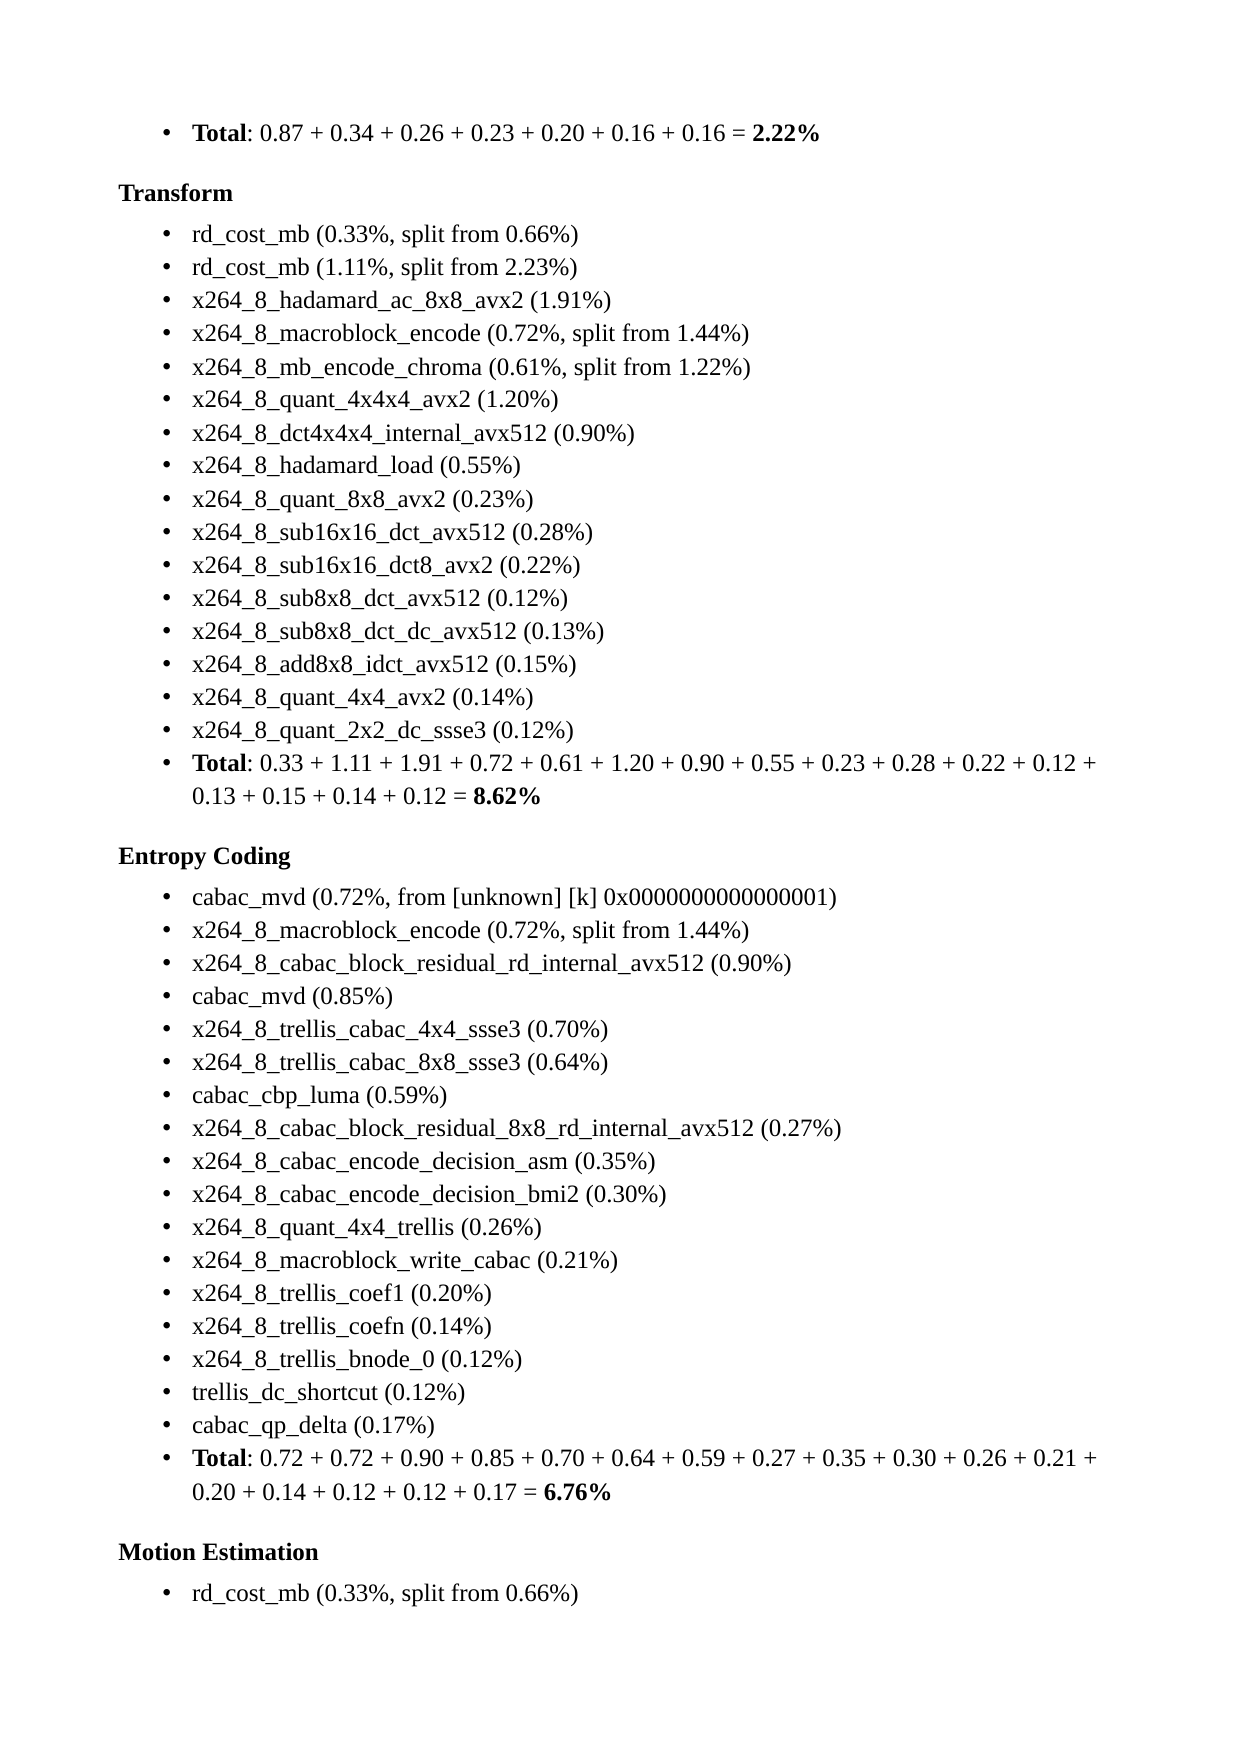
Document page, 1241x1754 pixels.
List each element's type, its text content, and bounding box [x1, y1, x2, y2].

list x264_8_cabac_encode_decision_asm (0.35%) [162, 1146, 1122, 1175]
list cabac_qp_delta (0.17%) [162, 1411, 1122, 1439]
list x264_8_sub8x8_dct_dc_avx512 (0.13%) [162, 616, 1122, 644]
list x264_8_quant_8x8_avx2 (0.23%) [162, 484, 1122, 512]
list cabac_mvd (0.85%) [162, 981, 1122, 1010]
list rd_cost_mb (1.11%, split from 2.23%) [162, 252, 1122, 281]
list cabac_cbp_luma (0.59%) [162, 1080, 1122, 1109]
list rd_cost_mb (0.33%, split from 0.66%) [162, 1578, 1122, 1607]
list x264_8_cabac_block_residual_8x8_rd_internal_avx512 (0.27%) [162, 1113, 1122, 1142]
list x264_8_macroblock_encode (0.72%, split from 1.44%) [162, 915, 1122, 944]
list x264_8_quant_4x4x4_avx2 (1.20%) [162, 384, 1122, 413]
list x264_8_hadamard_ac_8x8_avx2 (1.91%) [162, 286, 1122, 314]
list x264_8_macroblock_write_cabac (0.21%) [162, 1245, 1122, 1274]
list x264_8_hadamard_load (0.55%) [162, 451, 1122, 479]
list Total: 0.72 + 0.72 + 0.90 + 0.85 + 0.70 + 0.64 + 0.59 + 0.27 + 0.35 + 0.30 + 0.26 + 0.21 + 0.20 + 0.14 + 0.12 + 0.12 + 0.17 = 6.76% [162, 1443, 1122, 1505]
list x264_8_quant_4x4_avx2 (0.14%) [162, 682, 1122, 711]
list cabac_mvd (0.72%, from [unknown] [k] 0x0000000000000001) [162, 882, 1122, 911]
list x264_8_trellis_cabac_8x8_ssse3 (0.64%) [162, 1047, 1122, 1076]
list x264_8_trellis_bnode_0 (0.12%) [162, 1344, 1122, 1373]
list x264_8_sub16x16_dct_avx512 (0.28%) [162, 517, 1122, 545]
list x264_8_sub8x8_dct_avx512 (0.12%) [162, 583, 1122, 611]
list x264_8_add8x8_idct_avx512 (0.15%) [162, 649, 1122, 677]
list Total: 0.87 + 0.34 + 0.26 + 0.23 + 0.20 + 0.16 + 0.16 = 2.22% [162, 118, 1122, 147]
list Total: 0.33 + 1.11 + 1.91 + 0.72 + 0.61 + 1.20 + 0.90 + 0.55 + 0.23 + 0.28 + 0.22 + 0.12 + 0.13 + 0.15 + 0.14 + 0.12 = 8.62% [162, 748, 1122, 809]
list x264_8_cabac_block_residual_rd_internal_avx512 (0.90%) [162, 948, 1122, 977]
list x264_8_trellis_coefn (0.14%) [162, 1311, 1122, 1340]
list x264_8_cabac_encode_decision_bmi2 (0.30%) [162, 1179, 1122, 1208]
list x264_8_mb_encode_chroma (0.61%, split from 1.22%) [162, 352, 1122, 380]
list x264_8_trellis_coef1 (0.20%) [162, 1278, 1122, 1307]
list rd_cost_mb (0.33%, split from 0.66%) [162, 219, 1122, 248]
list x264_8_macroblock_encode (0.72%, split from 1.44%) [162, 318, 1122, 347]
subtitle Entropy Coding [118, 841, 1122, 870]
list x264_8_trellis_cabac_4x4_ssse3 (0.70%) [162, 1014, 1122, 1043]
subtitle Motion Estimation [118, 1537, 1122, 1565]
list x264_8_quant_2x2_dc_ssse3 (0.12%) [162, 715, 1122, 743]
subtitle Transform [118, 178, 1122, 207]
list trellis_dc_shortcut (0.12%) [162, 1377, 1122, 1406]
list x264_8_sub16x16_dct8_avx2 (0.22%) [162, 550, 1122, 578]
list x264_8_dct4x4x4_internal_avx512 (0.90%) [162, 418, 1122, 446]
list x264_8_quant_4x4_trellis (0.26%) [162, 1212, 1122, 1241]
